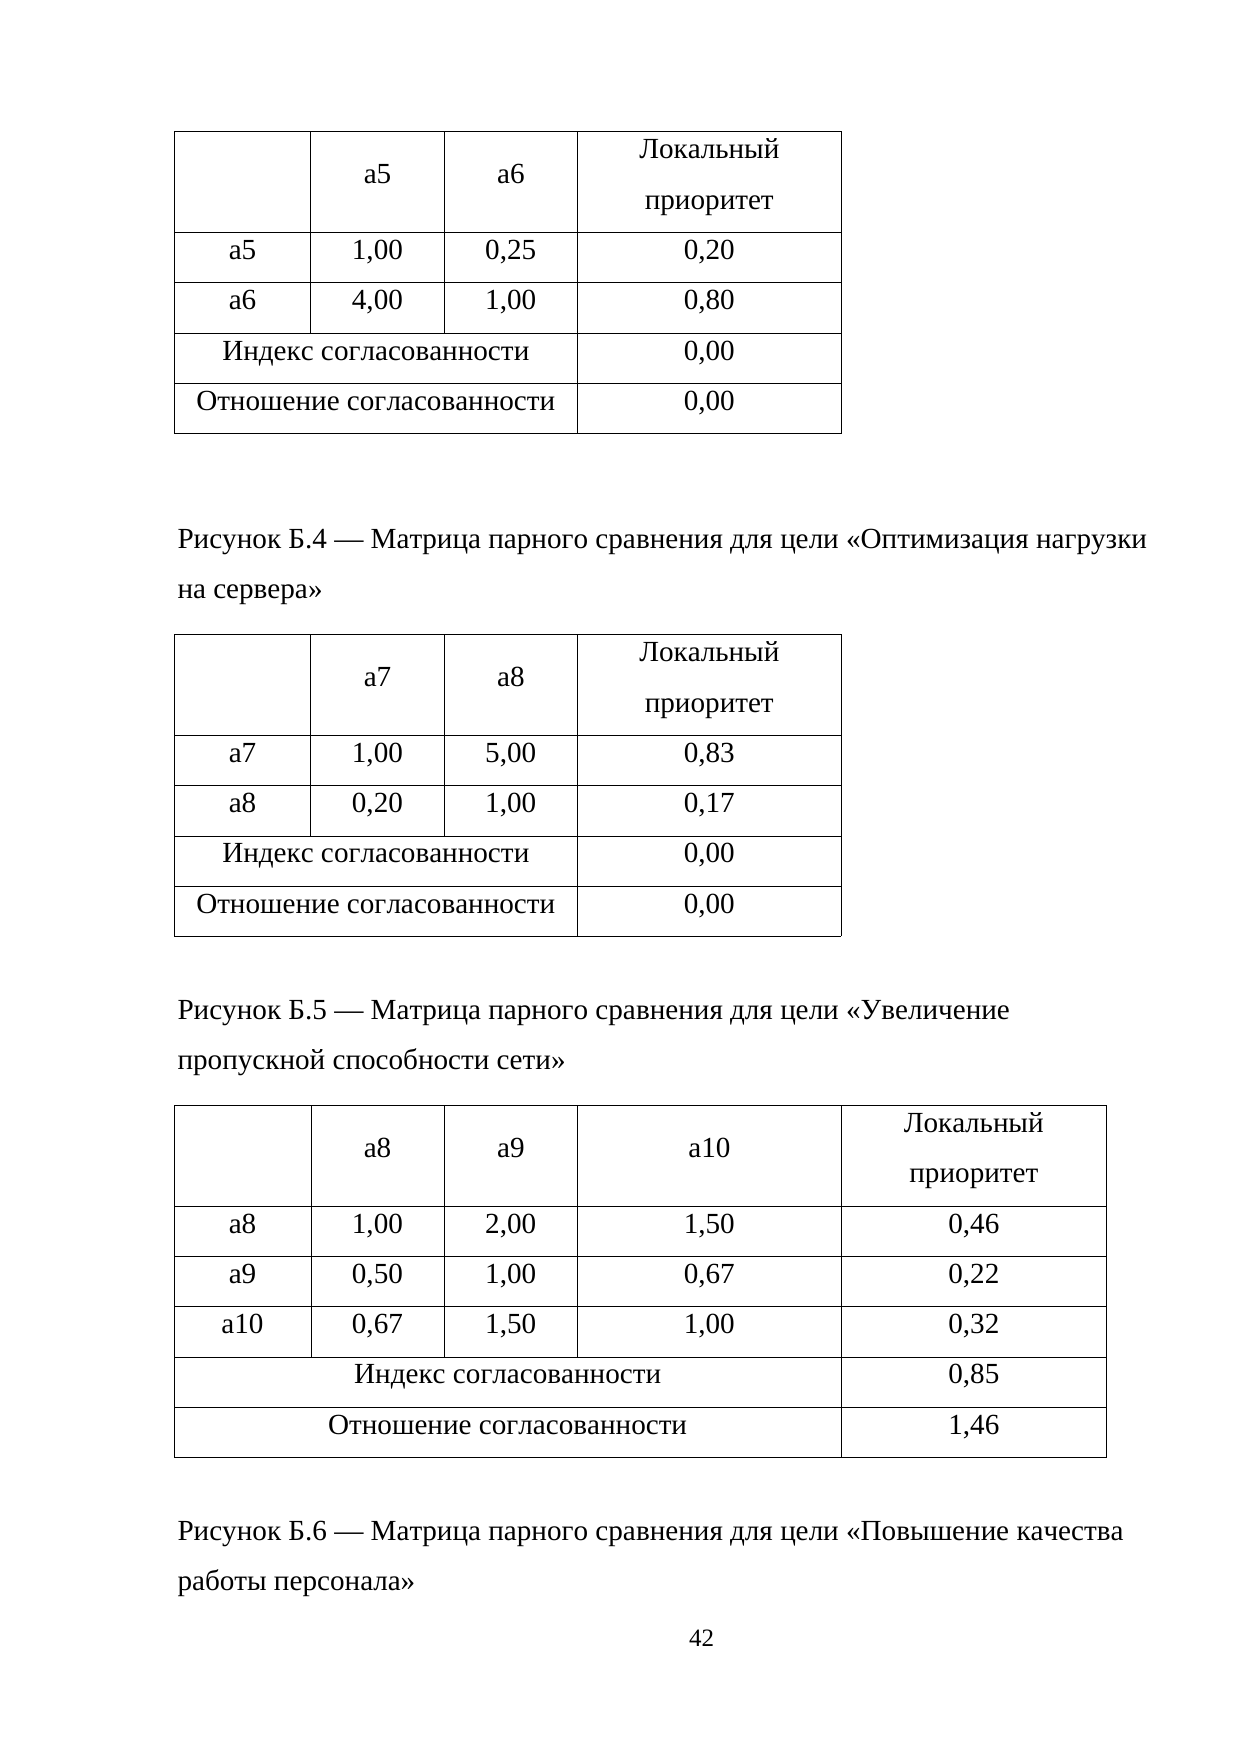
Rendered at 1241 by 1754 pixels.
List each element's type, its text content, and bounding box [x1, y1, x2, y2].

table_header a9 [445, 1106, 577, 1206]
table_cell 1,00 [445, 283, 577, 333]
table_header [175, 1106, 311, 1206]
table_cell 1,00 [311, 736, 444, 785]
table_cell Отношение согласованности [175, 887, 577, 936]
table_header Локальный приоритет [842, 1106, 1106, 1206]
table_cell a6 [175, 283, 310, 333]
text Рисунок Б.4 — Матрица парного сравнения для цели «Оптимизация нагрузки на сервера» [177, 521, 1152, 605]
table_header Локальный приоритет [578, 132, 841, 232]
table_cell 1,00 [445, 1257, 577, 1306]
table_cell 0,20 [578, 233, 841, 282]
table_cell 0,80 [578, 283, 841, 333]
table_cell 0,20 [311, 786, 444, 836]
table_cell 0,00 [578, 334, 841, 383]
table_cell 0,67 [312, 1307, 444, 1357]
table_cell 2,00 [445, 1207, 577, 1256]
text Рисунок Б.6 — Матрица парного сравнения для цели «Повышение качества работы персонала» [177, 1513, 1152, 1597]
table_cell Индекс согласованности [175, 837, 577, 886]
table_header a6 [445, 132, 577, 232]
table_header [175, 635, 310, 735]
table_header Локальный приоритет [578, 635, 841, 735]
table_cell 0,50 [312, 1257, 444, 1306]
table_cell 4,00 [311, 283, 444, 333]
table_cell a5 [175, 233, 310, 282]
table_cell Индекс согласованности [175, 1358, 841, 1407]
table_cell 0,85 [842, 1358, 1106, 1407]
table_cell 1,50 [445, 1307, 577, 1357]
table_cell 0,00 [578, 887, 841, 936]
table_cell 0,25 [445, 233, 577, 282]
table_cell 0,46 [842, 1207, 1106, 1256]
table_header a8 [312, 1106, 444, 1206]
table_cell 1,00 [311, 233, 444, 282]
table_header [175, 132, 310, 232]
table_cell a8 [175, 786, 310, 836]
table_cell a9 [175, 1257, 311, 1306]
table_cell a10 [175, 1307, 311, 1357]
table_cell 1,50 [578, 1207, 841, 1256]
table_cell 0,17 [578, 786, 841, 836]
table_header a8 [445, 635, 577, 735]
table_header a7 [311, 635, 444, 735]
table_cell Индекс согласованности [175, 334, 577, 383]
table_cell 5,00 [445, 736, 577, 785]
table_cell 1,00 [445, 786, 577, 836]
table_cell 0,22 [842, 1257, 1106, 1306]
table_cell 0,32 [842, 1307, 1106, 1357]
table_cell a8 [175, 1207, 311, 1256]
table_cell Отношение согласованности [175, 384, 577, 433]
table_header a10 [578, 1106, 841, 1206]
table_cell 1,46 [842, 1408, 1106, 1457]
table_cell 0,00 [578, 837, 841, 886]
table_header a5 [311, 132, 444, 232]
table_cell 1,00 [312, 1207, 444, 1256]
table_cell 0,67 [578, 1257, 841, 1306]
table_cell 1,00 [578, 1307, 841, 1357]
table_cell a7 [175, 736, 310, 785]
table_cell 0,00 [578, 384, 841, 433]
table_cell 0,83 [578, 736, 841, 785]
text Рисунок Б.5 — Матрица парного сравнения для цели «Увеличение пропускной способности сети» [177, 992, 1152, 1076]
table_cell Отношение согласованности [175, 1408, 841, 1457]
